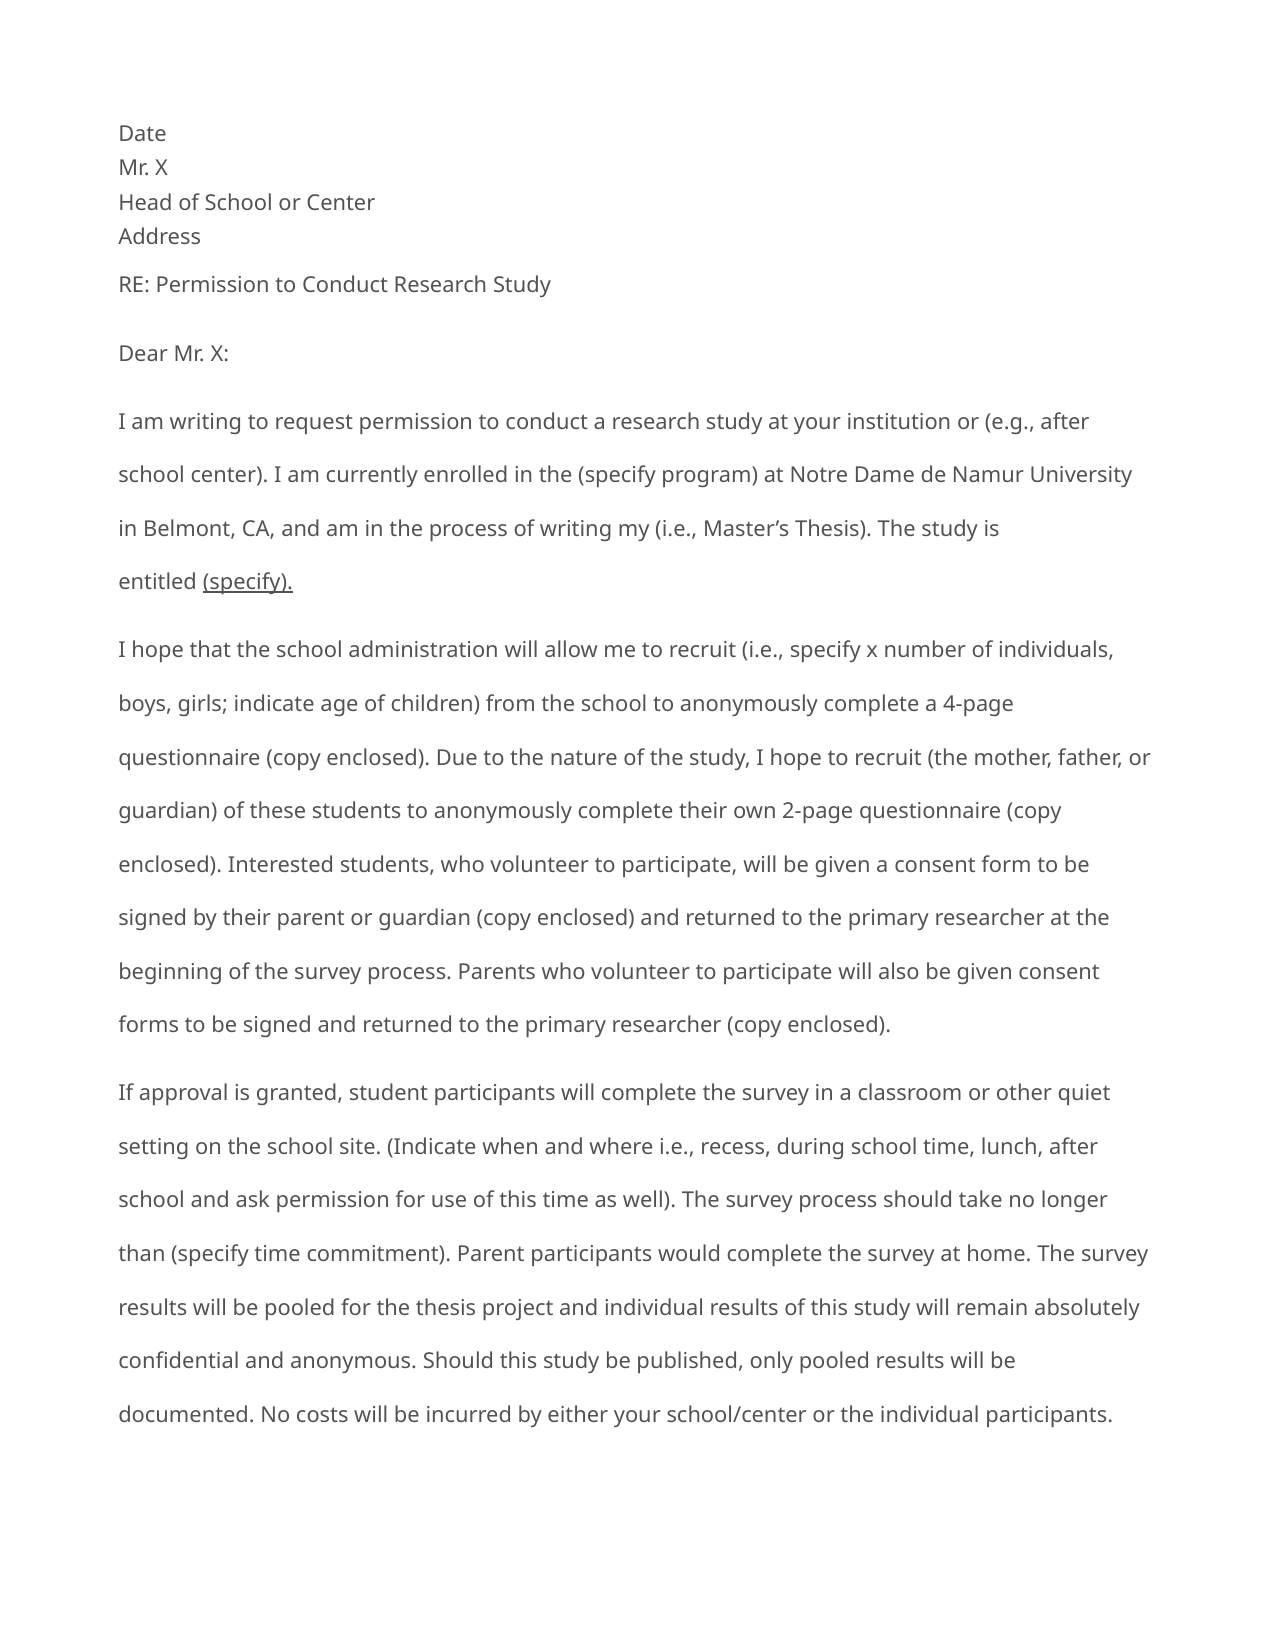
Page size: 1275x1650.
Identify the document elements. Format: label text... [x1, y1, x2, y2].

text If approval is granted, student participants will complete the survey in a classroom or other quiet setting on the school site. (Indicate when and where i.e., recess, during school time, lunch, after school and ask permission for use of this time as well). The survey process should take no longer than (specify time commitment). Parent participants would complete the survey at home. The survey results will be pooled for the thesis project and individual results of this study will remain absolutely confidential and anonymous. Should this study be published, only pooled results will be documented. No costs will be incurred by either your school/center or the individual participants. [118, 1077, 1157, 1428]
text Date Mr. X Head of School or Center Address [118, 118, 1157, 250]
text I hope that the school administration will allow me to recruit (i.e., specify x number of individuals, boys, girls; indicate age of children) from the school to anonymously complete a 4-page questionnaire (copy enclosed). Due to the nature of the study, I hope to recruit (the mother, father, or guardian) of these students to anonymously complete their own 2-page questionnaire (copy enclosed). Interested students, who volunteer to participate, will be given a consent form to be signed by their parent or guardian (copy enclosed) and returned to the primary researcher at the beginning of the survey process. Parents who volunteer to participate will also be given consent forms to be signed and returned to the primary researcher (copy enclosed). [118, 634, 1157, 1039]
text I am writing to request permission to conduct a research study at your institution or (e.g., after school center). I am currently enrolled in the (specify program) at Notre Dame de Namur University in Belmont, CA, and am in the process of writing my (i.e., Master’s Thesis). The study is entitled (specify). [118, 406, 1157, 596]
text Dear Mr. X: [118, 337, 1157, 367]
text RE: Permission to Conduct Research Study [118, 269, 1157, 299]
